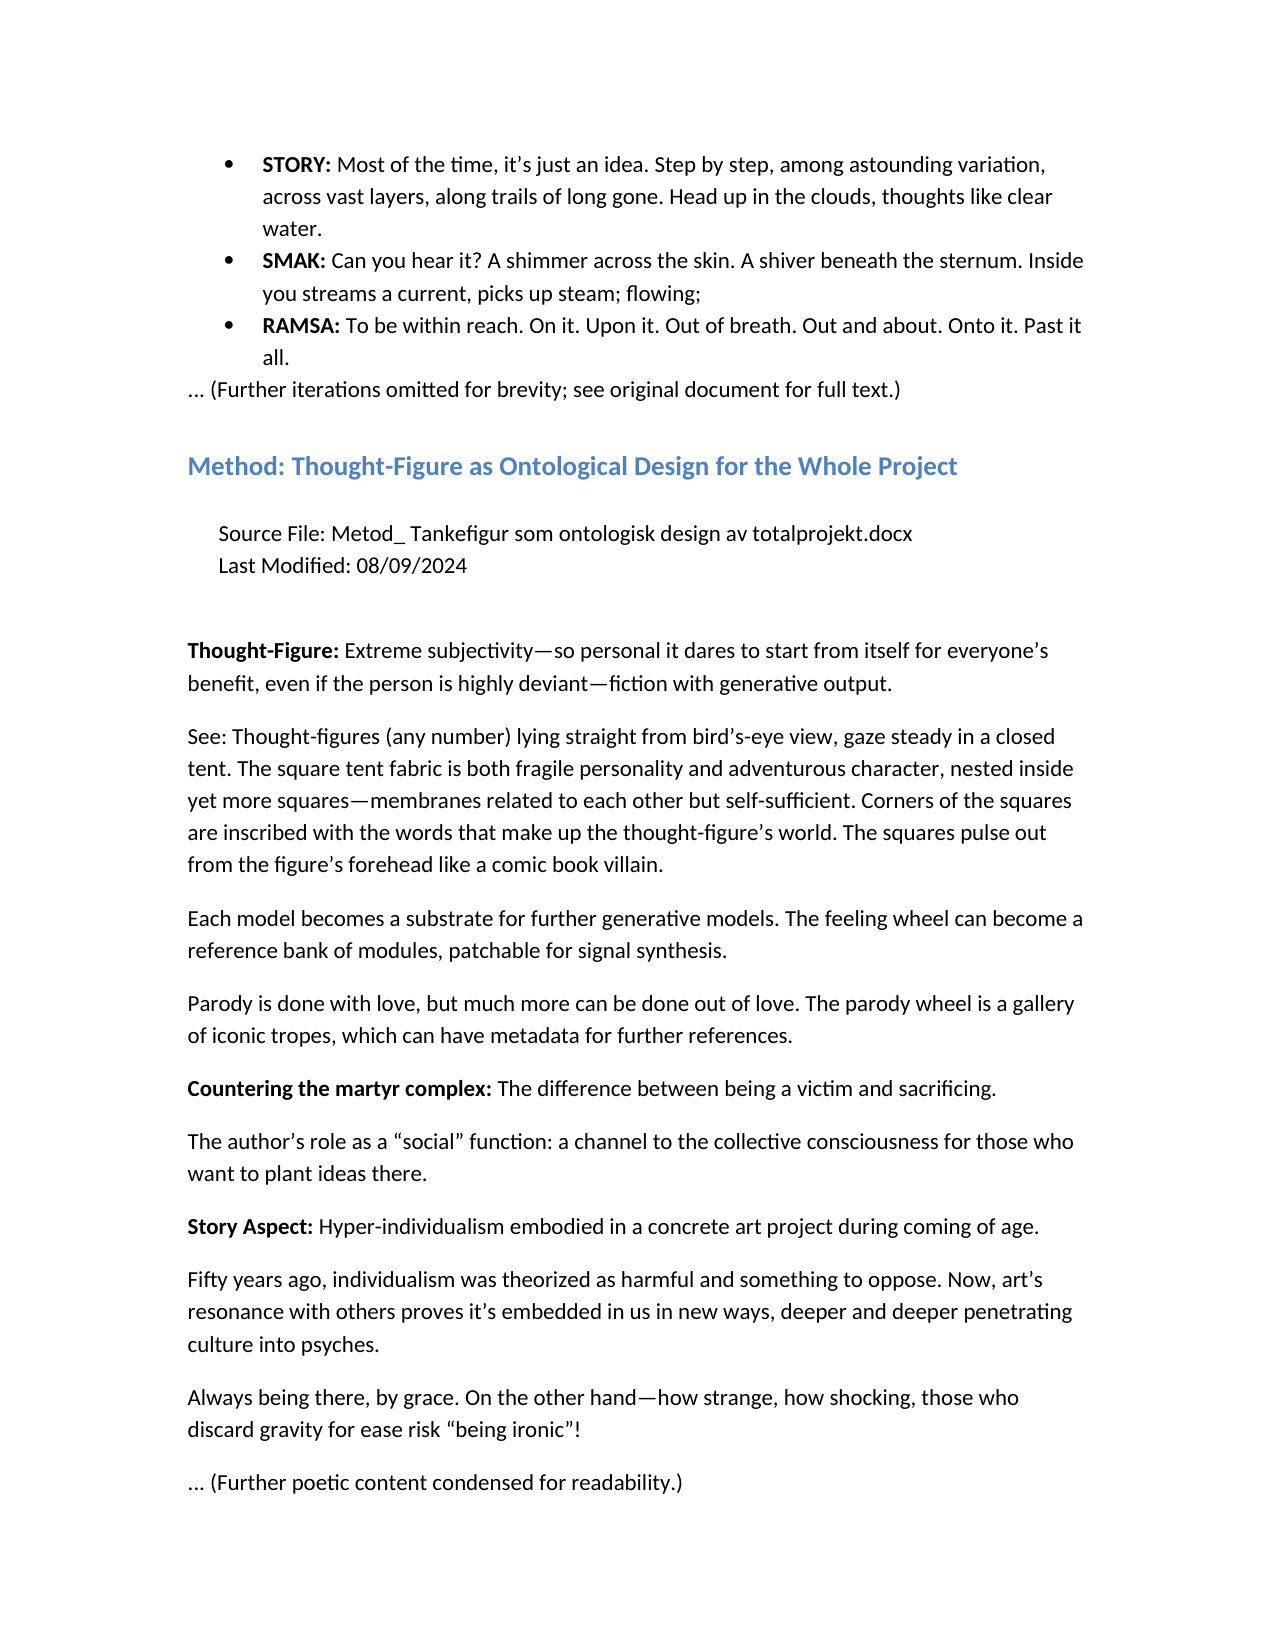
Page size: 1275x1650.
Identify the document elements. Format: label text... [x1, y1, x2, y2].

text ... (Further iterations omitted for brevity; see original document for full text.) [187, 375, 1087, 403]
list SMAK: Can you hear it? A shimmer across the skin. A shiver beneath the sternum. Inside you streams a current, picks up steam; flowing; [225, 247, 1087, 307]
text Countering the martyr complex: The difference between being a victim and sacrificing. [187, 1074, 1087, 1102]
list STORY: Most of the time, it’s just an idea. Step by step, among astounding variation, across vast layers, along trails of long gone. Head up in the clouds, thoughts like clear water. [225, 150, 1087, 242]
list RAMSA: To be within reach. On it. Upon it. Out of breath. Out and about. Onto it. Past it all. [225, 311, 1087, 371]
text Parody is done with love, but much more can be done out of love. The parody wheel is a gallery of iconic tropes, which can have metadata for further references. [187, 989, 1087, 1049]
subtitle Method: Thought-Figure as Ontological Design for the Whole Project [187, 449, 1087, 482]
text Fifty years ago, individualism was theorized as harmful and something to oppose. Now, art’s resonance with others proves it’s embedded in us in new ways, deeper and deeper penetrating culture into psyches. [187, 1265, 1087, 1358]
text See: Thought-figures (any number) lying straight from bird’s-eye view, gaze steady in a closed tent. The square tent fabric is both fragile personality and adventurous character, nested inside yet more squares—membranes related to each other but self-sufficient. Corners of the squares are inscribed with the words that make up the thought-figure’s world. The squares pulse out from the figure’s forehead like a comic book villain. [187, 722, 1087, 879]
text Thought-Figure: Extreme subjectivity—so personal it dares to start from itself for everyone’s benefit, even if the person is highly deviant—fiction with generative output. [187, 637, 1087, 697]
text Source File: Metod_ Tankefigur som ontologisk design av totalprojekt.docx Last Modified: 08/09/2024 [187, 487, 1087, 612]
text Each model becomes a substrate for further generative models. The feeling wheel can become a reference bank of modules, patchable for signal synthesis. [187, 904, 1087, 964]
text Always being there, by grace. On the other hand—how strange, how shocking, those who discard gravity for ease risk “being ironic”! [187, 1383, 1087, 1443]
text Story Aspect: Hyper-individualism embodied in a concrete art project during coming of age. [187, 1212, 1087, 1240]
text The author’s role as a “social” function: a channel to the collective consciousness for those who want to plant ideas there. [187, 1127, 1087, 1187]
text ... (Further poetic content condensed for readability.) [187, 1468, 1087, 1496]
